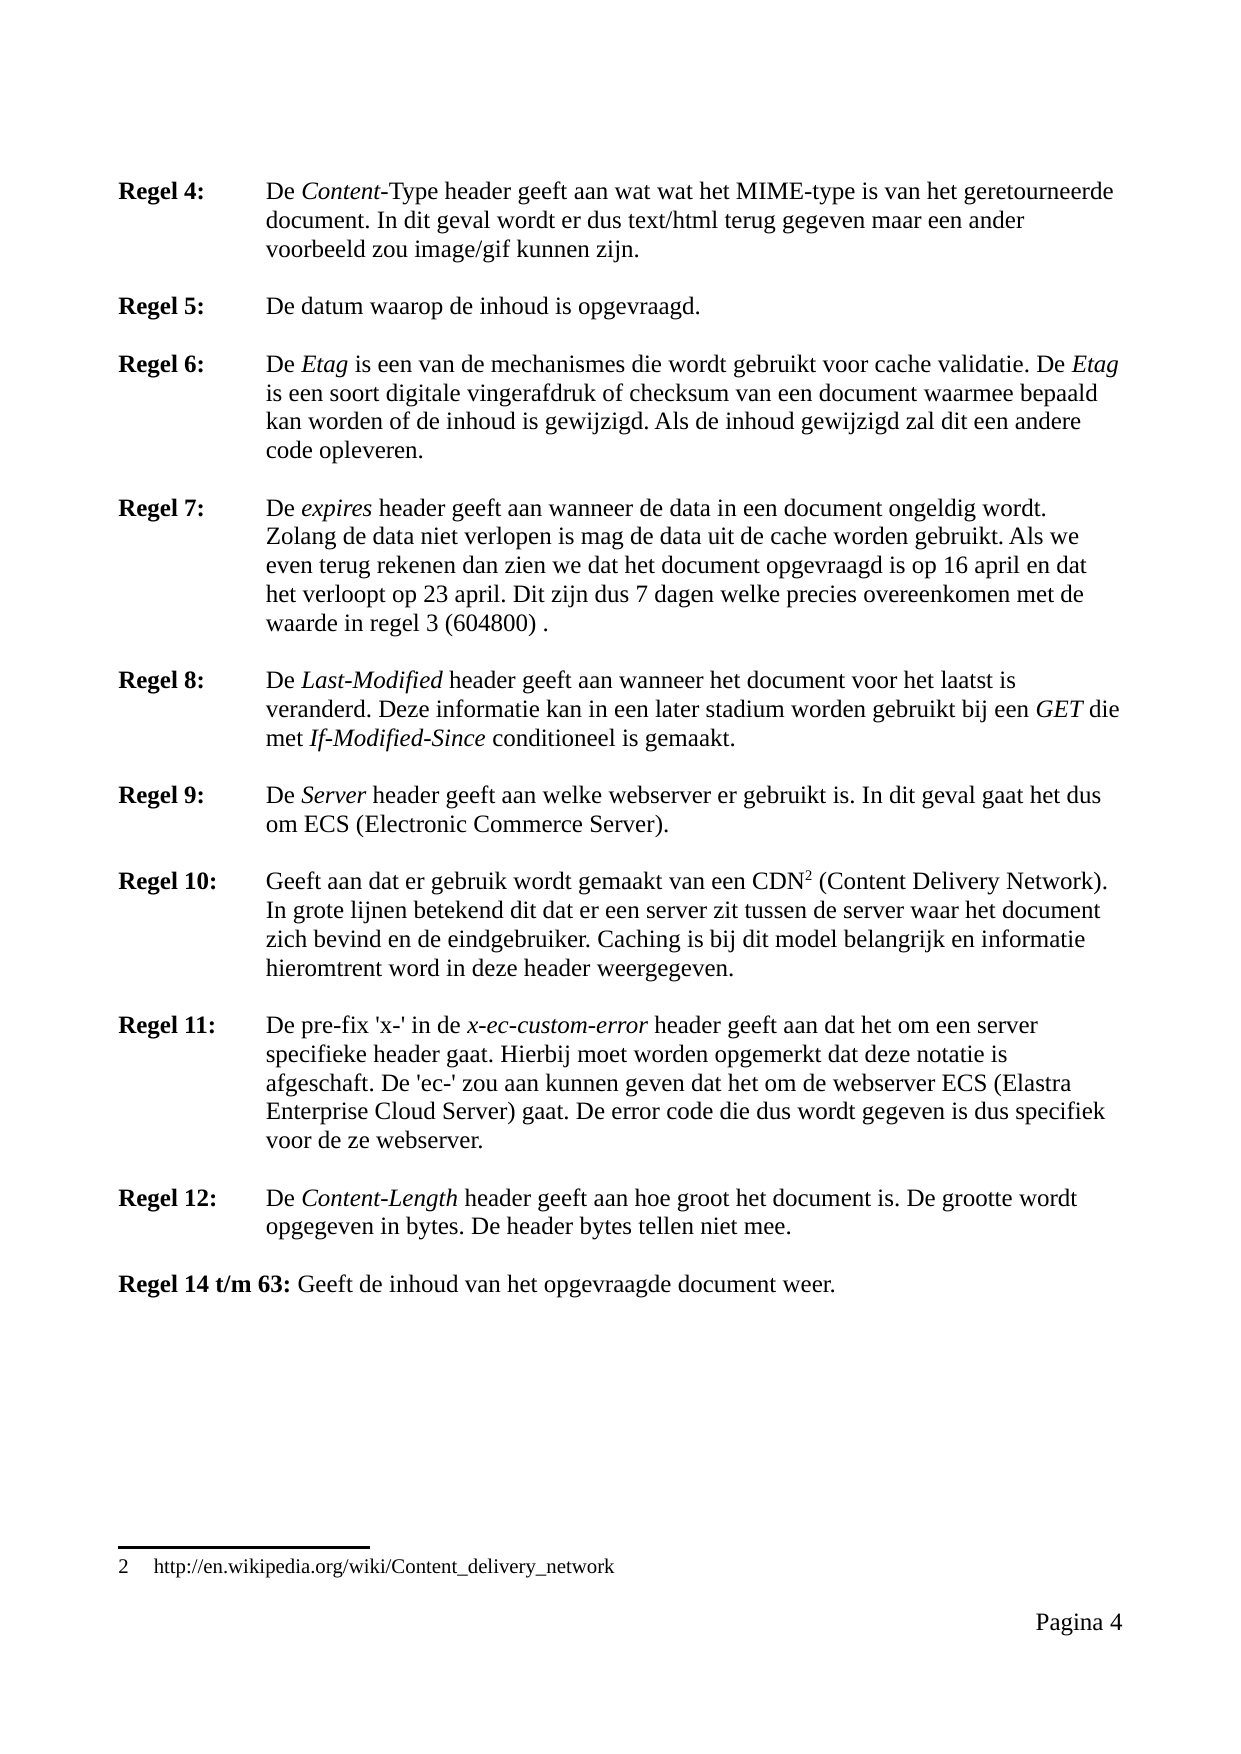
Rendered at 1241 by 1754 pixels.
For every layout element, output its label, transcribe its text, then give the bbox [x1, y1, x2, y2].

text opgegeven in bytes. De header bytes tellen niet mee. [118, 1211, 1122, 1240]
text Regel 11: De pre-fix 'x-' in de x-ec-custom-error header geeft aan dat het om een server specifieke header gaat. Hierbij moet worden opgemerkt dat deze notatie is afgeschaft. De 'ec-' zou aan kunnen geven dat het om de webserver ECS (Elastra Enterprise Cloud Server) gaat. De error code die dus wordt gegeven is dus specifiek voor de ze webserver. [118, 1010, 1122, 1154]
text Regel 4: De Content-Type header geeft aan wat wat het MIME-type is van het geretourneerde document. In dit geval wordt er dus text/html terug gegeven maar een ander voorbeeld zou image/gif kunnen zijn. [118, 176, 1122, 263]
text Regel 6: De Etag is een van de mechanismes die wordt gebruikt voor cache validatie. De Etag is een soort digitale vingerafdruk of checksum van een document waarmee bepaald kan worden of de inhoud is gewijzigd. Als de inhoud gewijzigd zal dit een andere code opleveren. [118, 349, 1122, 464]
text Regel 10: Geeft aan dat er gebruik wordt gemaakt van een CDN (Content Delivery Network). In grote lijnen betekend dit dat er een server zit tussen de server waar het document zich bevind en de eindgebruiker. Caching is bij dit model belangrijk en informatie hieromtrent word in deze header weergegeven. [118, 866, 1122, 981]
text Regel 14 t/m 63: Geeft de inhoud van het opgevraagde document weer. [118, 1269, 1122, 1298]
text Regel 5: De datum waarop de inhoud is opgevraagd. [118, 291, 1122, 320]
text Regel 12: De Content-Length header geeft aan hoe groot het document is. De grootte wordt [118, 1183, 1122, 1211]
text Regel 8: De Last-Modified header geeft aan wanneer het document voor het laatst is veranderd. Deze informatie kan in een later stadium worden gebruikt bij een GET die met If-Modified-Since conditioneel is gemaakt. [118, 665, 1122, 751]
text Regel 9: De Server header geeft aan welke webserver er gebruikt is. In dit geval gaat het dus om ECS (Electronic Commerce Server). [118, 780, 1122, 838]
text Regel 7: De expires header geeft aan wanneer de data in een document ongeldig wordt. Zolang de data niet verlopen is mag de data uit de cache worden gebruikt. Als we even terug rekenen dan zien we dat het document opgevraagd is op 16 april en dat het verloopt op 23 april. Dit zijn dus 7 dagen welke precies overeenkomen met de waarde in regel 3 (604800) . [118, 493, 1122, 636]
text http://en.wikipedia.org/wiki/Content_delivery_network [118, 1553, 1122, 1578]
